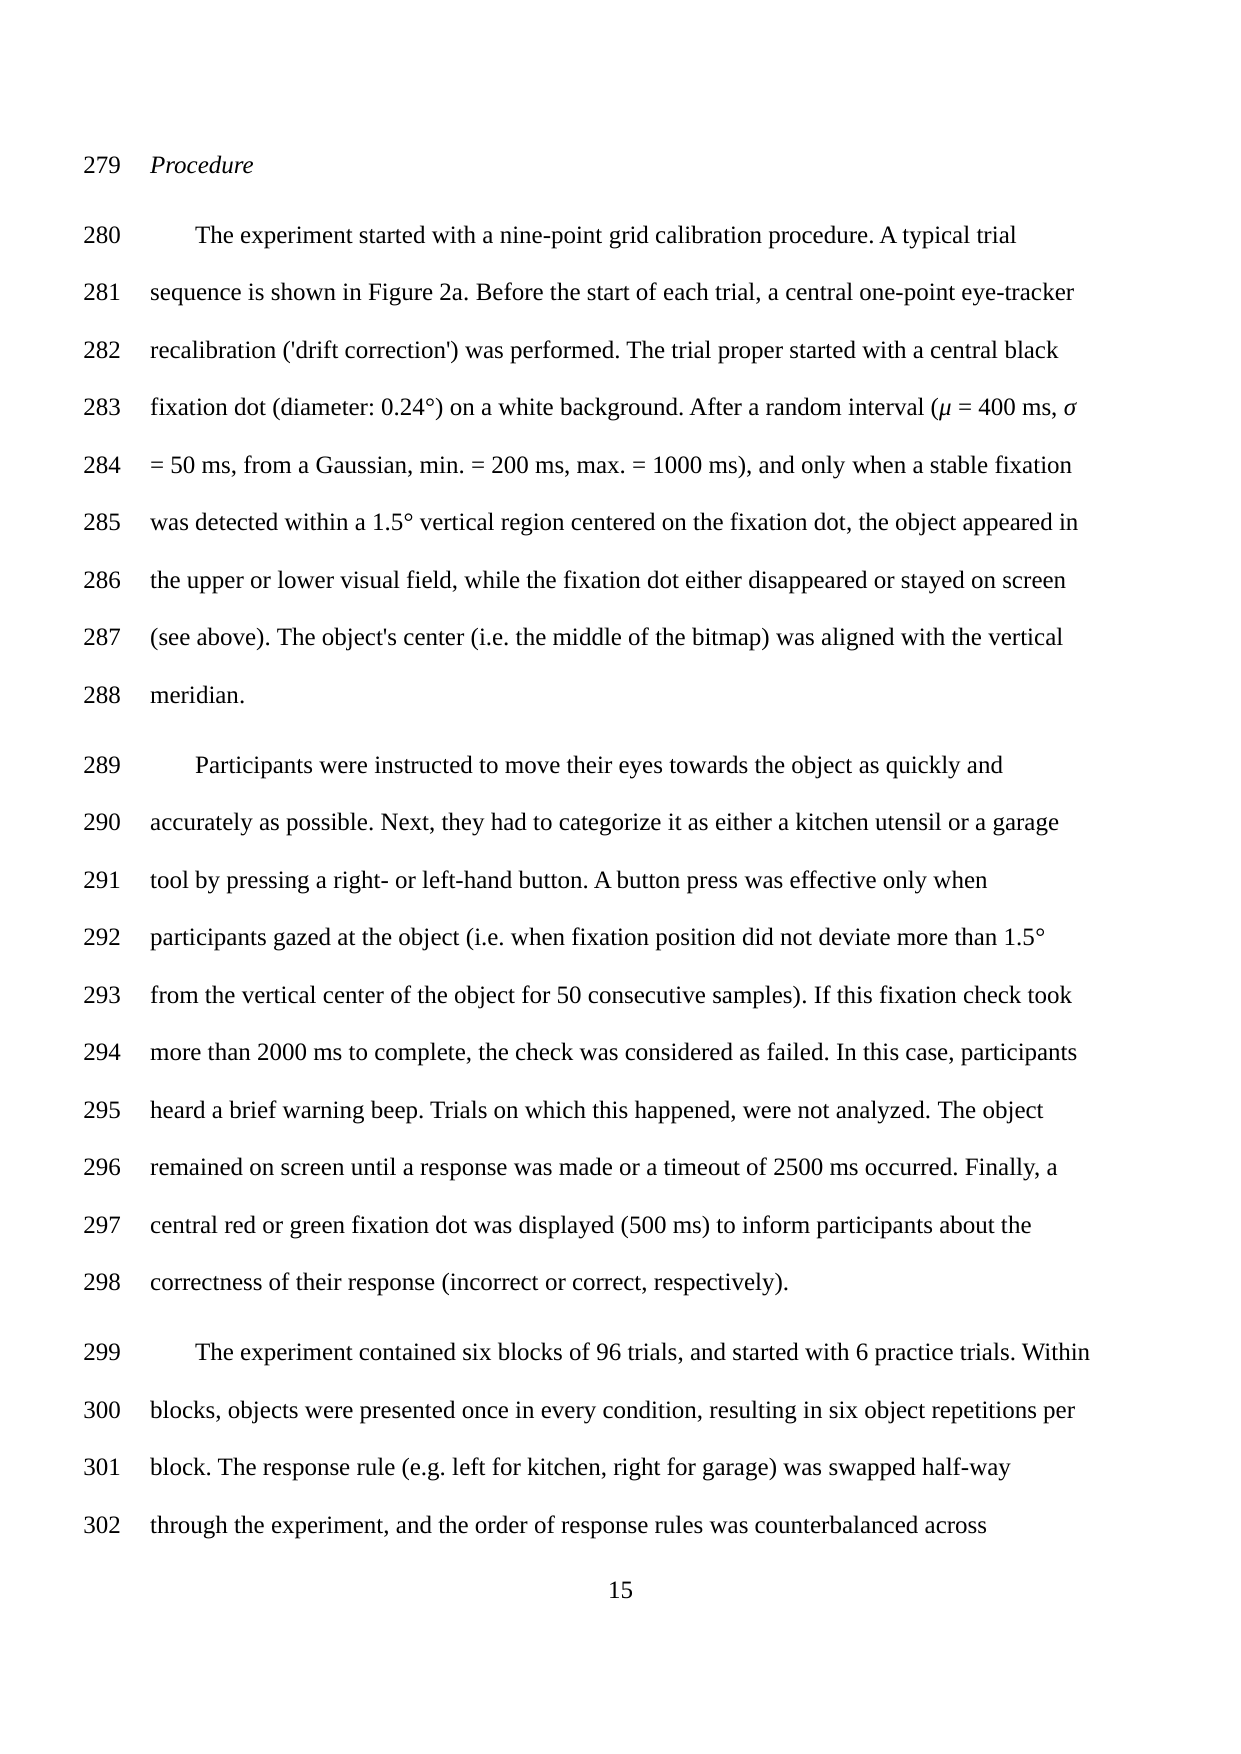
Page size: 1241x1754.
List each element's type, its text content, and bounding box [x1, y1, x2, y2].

text The experiment started with a nine-point grid calibration procedure. A typical trial sequence is shown in Figure 2a. Before the start of each trial, a central one-point eye-tracker recalibration ('drift correction') was performed. The trial proper started with a central black fixation dot (diameter: 0.24°) on a white background. After a random interval (μ = 400 ms, σ = 50 ms, from a Gaussian, min. = 200 ms, max. = 1000 ms), and only when a stable fixation was detected within a 1.5° vertical region centered on the fixation dot, the object appeared in the upper or lower visual field, while the fixation dot either disappeared or stayed on screen (see above). The object's center (i.e. the middle of the bitmap) was aligned with the vertical meridian. [150, 220, 1091, 709]
subtitle Procedure [150, 150, 1091, 179]
text Participants were instructed to move their eyes towards the object as quickly and accurately as possible. Next, they had to categorize it as either a kitchen utensil or a garage tool by pressing a right- or left-hand button. A button press was effective only when participants gazed at the object (i.e. when fixation position did not deviate more than 1.5° from the vertical center of the object for 50 consecutive samples). If this fixation check took more than 2000 ms to complete, the check was considered as failed. In this case, participants heard a brief warning beep. Trials on which this happened, were not analyzed. The object remained on screen until a response was made or a timeout of 2500 ms occurred. Finally, a central red or green fixation dot was displayed (500 ms) to inform participants about the correctness of their response (incorrect or correct, respectively). [150, 750, 1091, 1296]
text The experiment contained six blocks of 96 trials, and started with 6 practice trials. Within blocks, objects were presented once in every condition, resulting in six object repetitions per block. The response rule (e.g. left for kitchen, right for garage) was swapped half-way through the experiment, and the order of response rules was counterbalanced across [150, 1337, 1091, 1539]
